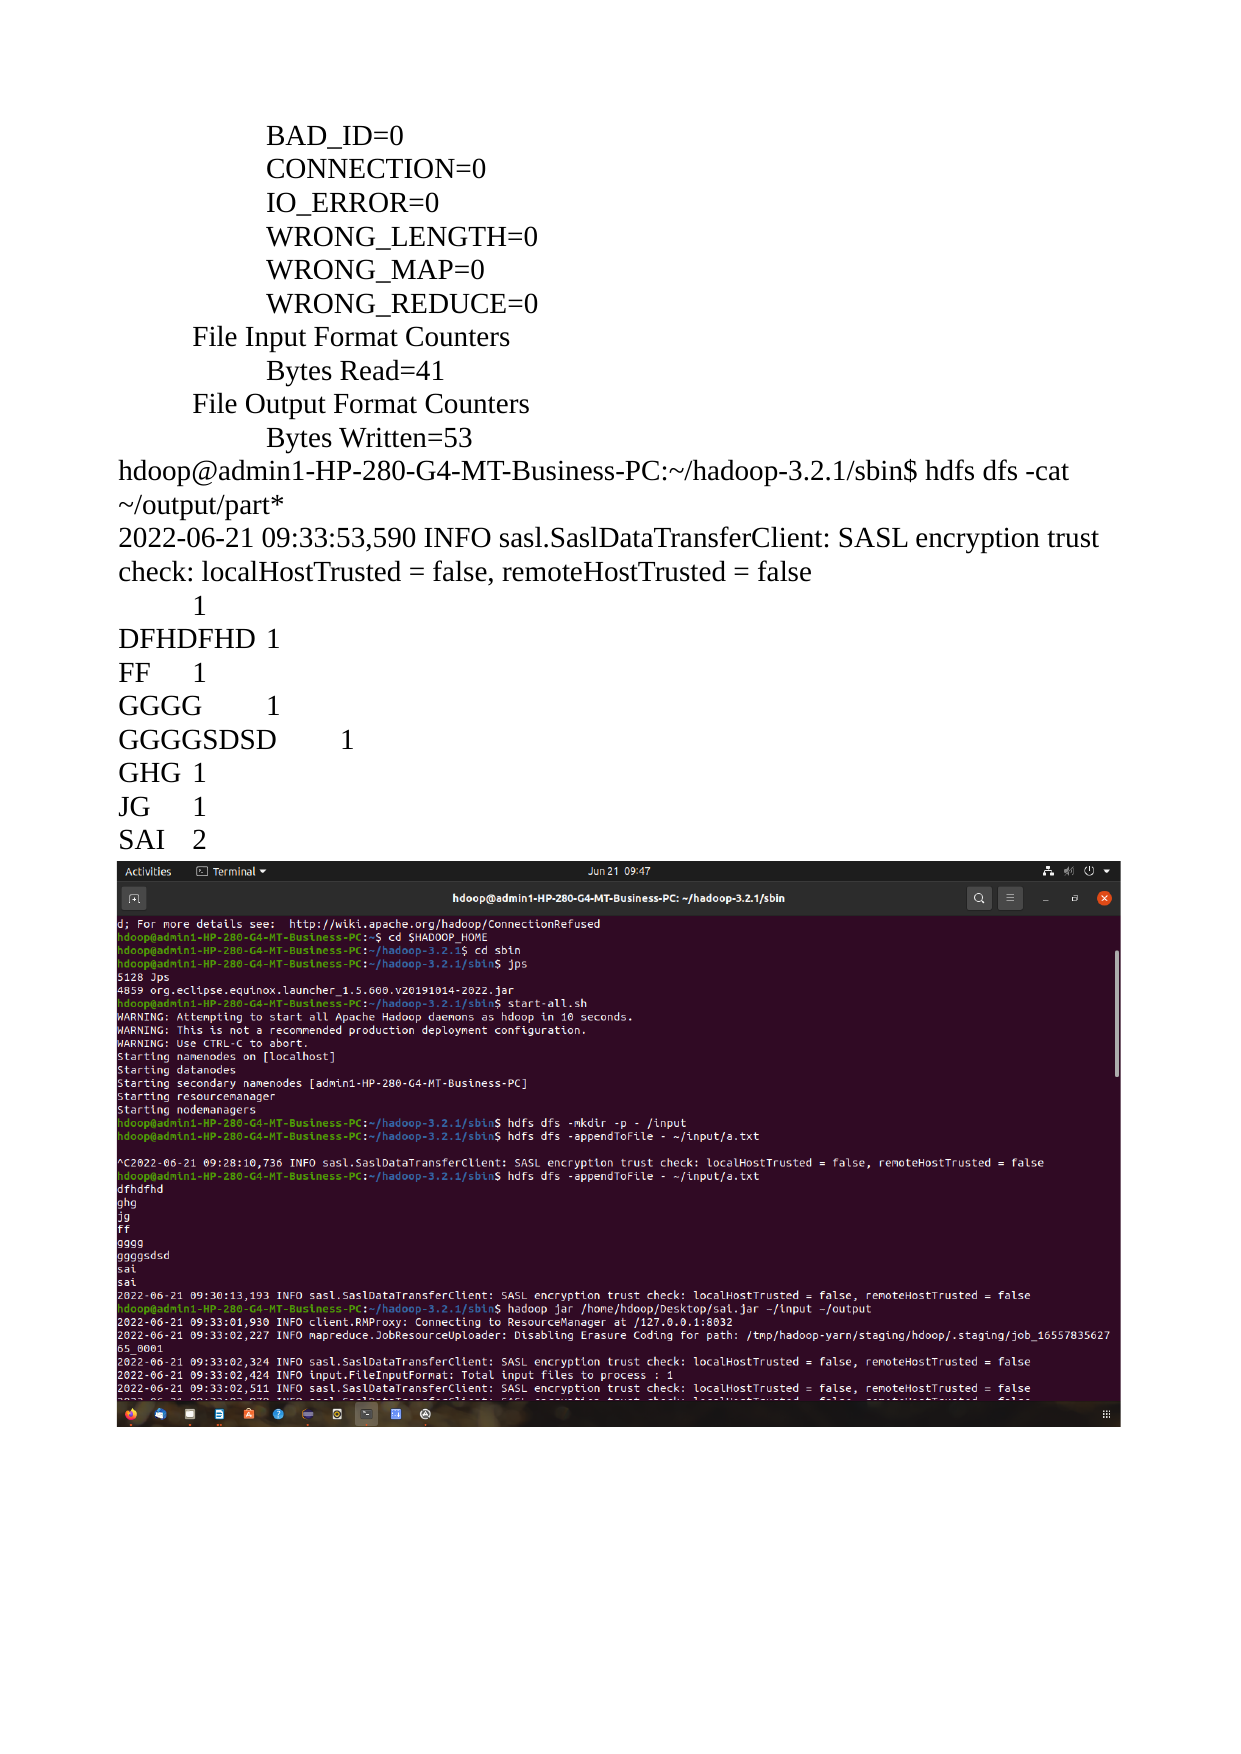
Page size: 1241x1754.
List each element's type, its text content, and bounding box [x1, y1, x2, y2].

text SAI 2 [118, 822, 1122, 856]
text FF 1 [118, 655, 1122, 688]
text WRONG_REDUCE=0 [118, 286, 1122, 319]
text Bytes Read=41 [118, 353, 1122, 386]
text GHG 1 [118, 755, 1122, 789]
text GGGG 1 [118, 688, 1122, 722]
picture [116, 861, 1121, 1427]
text BAD_ID=0 [118, 118, 1122, 152]
text File Input Format Counters [118, 319, 1122, 353]
text 1 [118, 588, 1122, 621]
text 2022-06-21 09:33:53,590 INFO sasl.SaslDataTransferClient: SASL encryption trust check: localHostTrusted = false, remoteHostTrusted = false [118, 521, 1122, 588]
text DFHDFHD 1 [118, 621, 1122, 655]
text IO_ERROR=0 [118, 185, 1122, 219]
text File Output Format Counters [118, 386, 1122, 420]
text JG 1 [118, 789, 1122, 822]
text WRONG_MAP=0 [118, 252, 1122, 286]
text WRONG_LENGTH=0 [118, 219, 1122, 252]
text GGGGSDSD 1 [118, 722, 1122, 755]
text Bytes Written=53 [118, 420, 1122, 453]
text CONNECTION=0 [118, 152, 1122, 185]
text hdoop@admin1-HP-280-G4-MT-Business-PC:~/hadoop-3.2.1/sbin$ hdfs dfs -cat ~/output/part* [118, 453, 1122, 521]
